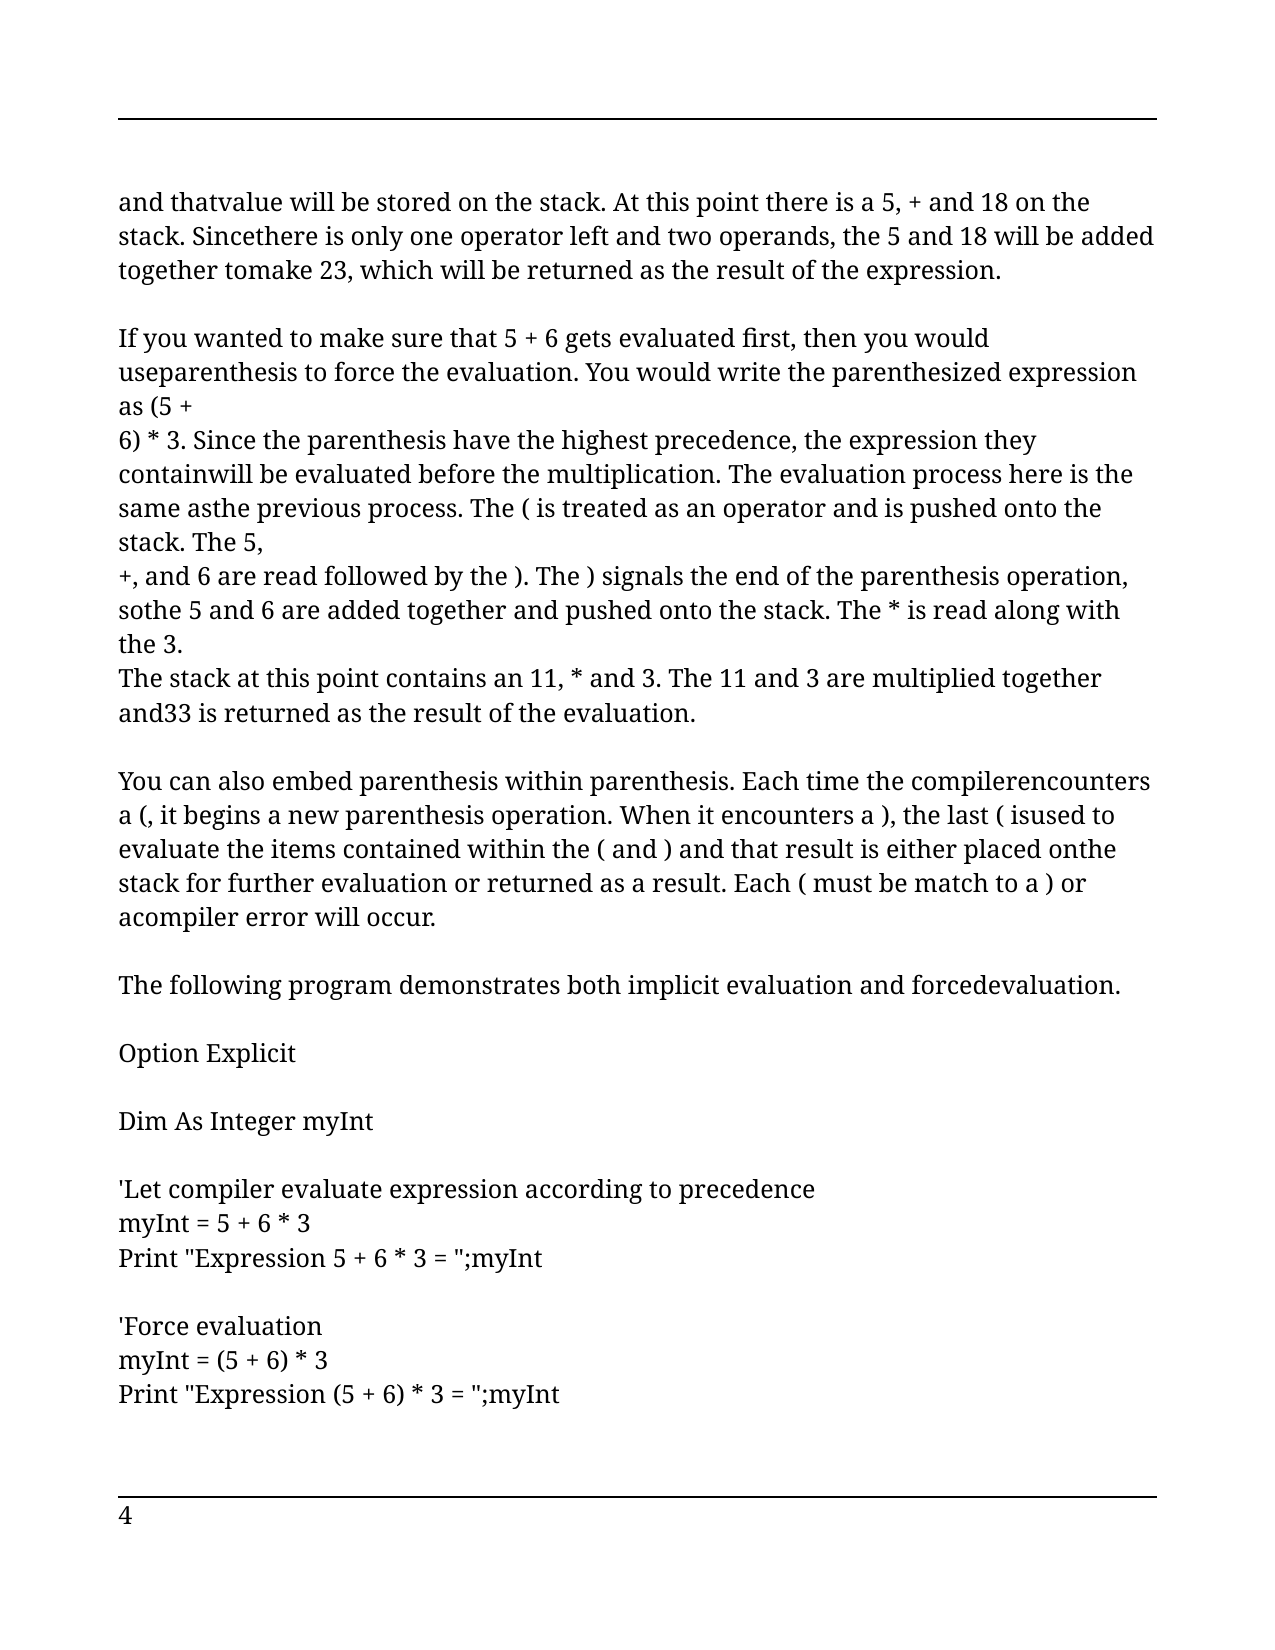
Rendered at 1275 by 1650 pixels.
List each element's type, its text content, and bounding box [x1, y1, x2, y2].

text and thatvalue will be stored on the stack. At this point there is a 5, + and 18 on the stack. Sincethere is only one operator left and two operands, the 5 and 18 will be added together tomake 23, which will be returned as the result of the expression. [118, 184, 1157, 286]
text Print "Expression (5 + 6) * 3 = ";myInt [118, 1376, 1157, 1411]
text 'Let compiler evaluate expression according to precedence [118, 1172, 1157, 1206]
text 6) * 3. Since the parenthesis have the highest precedence, the expression they containwill be evaluated before the multiplication. The evaluation process here is the same asthe previous process. The ( is treated as an operator and is pushed onto the stack. The 5, [118, 423, 1157, 559]
text Print "Expression 5 + 6 * 3 = ";myInt [118, 1240, 1157, 1274]
text Option Explicit [118, 1036, 1157, 1070]
text You can also embed parenthesis within parenthesis. Each time the compilerencounters a (, it begins a new parenthesis operation. When it encounters a ), the last ( isused to evaluate the items contained within the ( and ) and that result is either placed onthe stack for further evaluation or returned as a result. Each ( must be match to a ) or acompiler error will occur. [118, 763, 1157, 934]
text 'Force evaluation [118, 1308, 1157, 1342]
text The stack at this point contains an 11, * and 3. The 11 and 3 are multiplied together and33 is returned as the result of the evaluation. [118, 661, 1157, 729]
text myInt = (5 + 6) * 3 [118, 1342, 1157, 1376]
text If you wanted to make sure that 5 + 6 gets evaluated first, then you would useparenthesis to force the evaluation. You would write the parenthesized expression as (5 + [118, 321, 1157, 423]
text Dim As Integer myInt [118, 1104, 1157, 1138]
text The following program demonstrates both implicit evaluation and forcedevaluation. [118, 968, 1157, 1002]
text +, and 6 are read followed by the ). The ) signals the end of the parenthesis operation, sothe 5 and 6 are added together and pushed onto the stack. The * is read along with the 3. [118, 559, 1157, 661]
text myInt = 5 + 6 * 3 [118, 1206, 1157, 1240]
